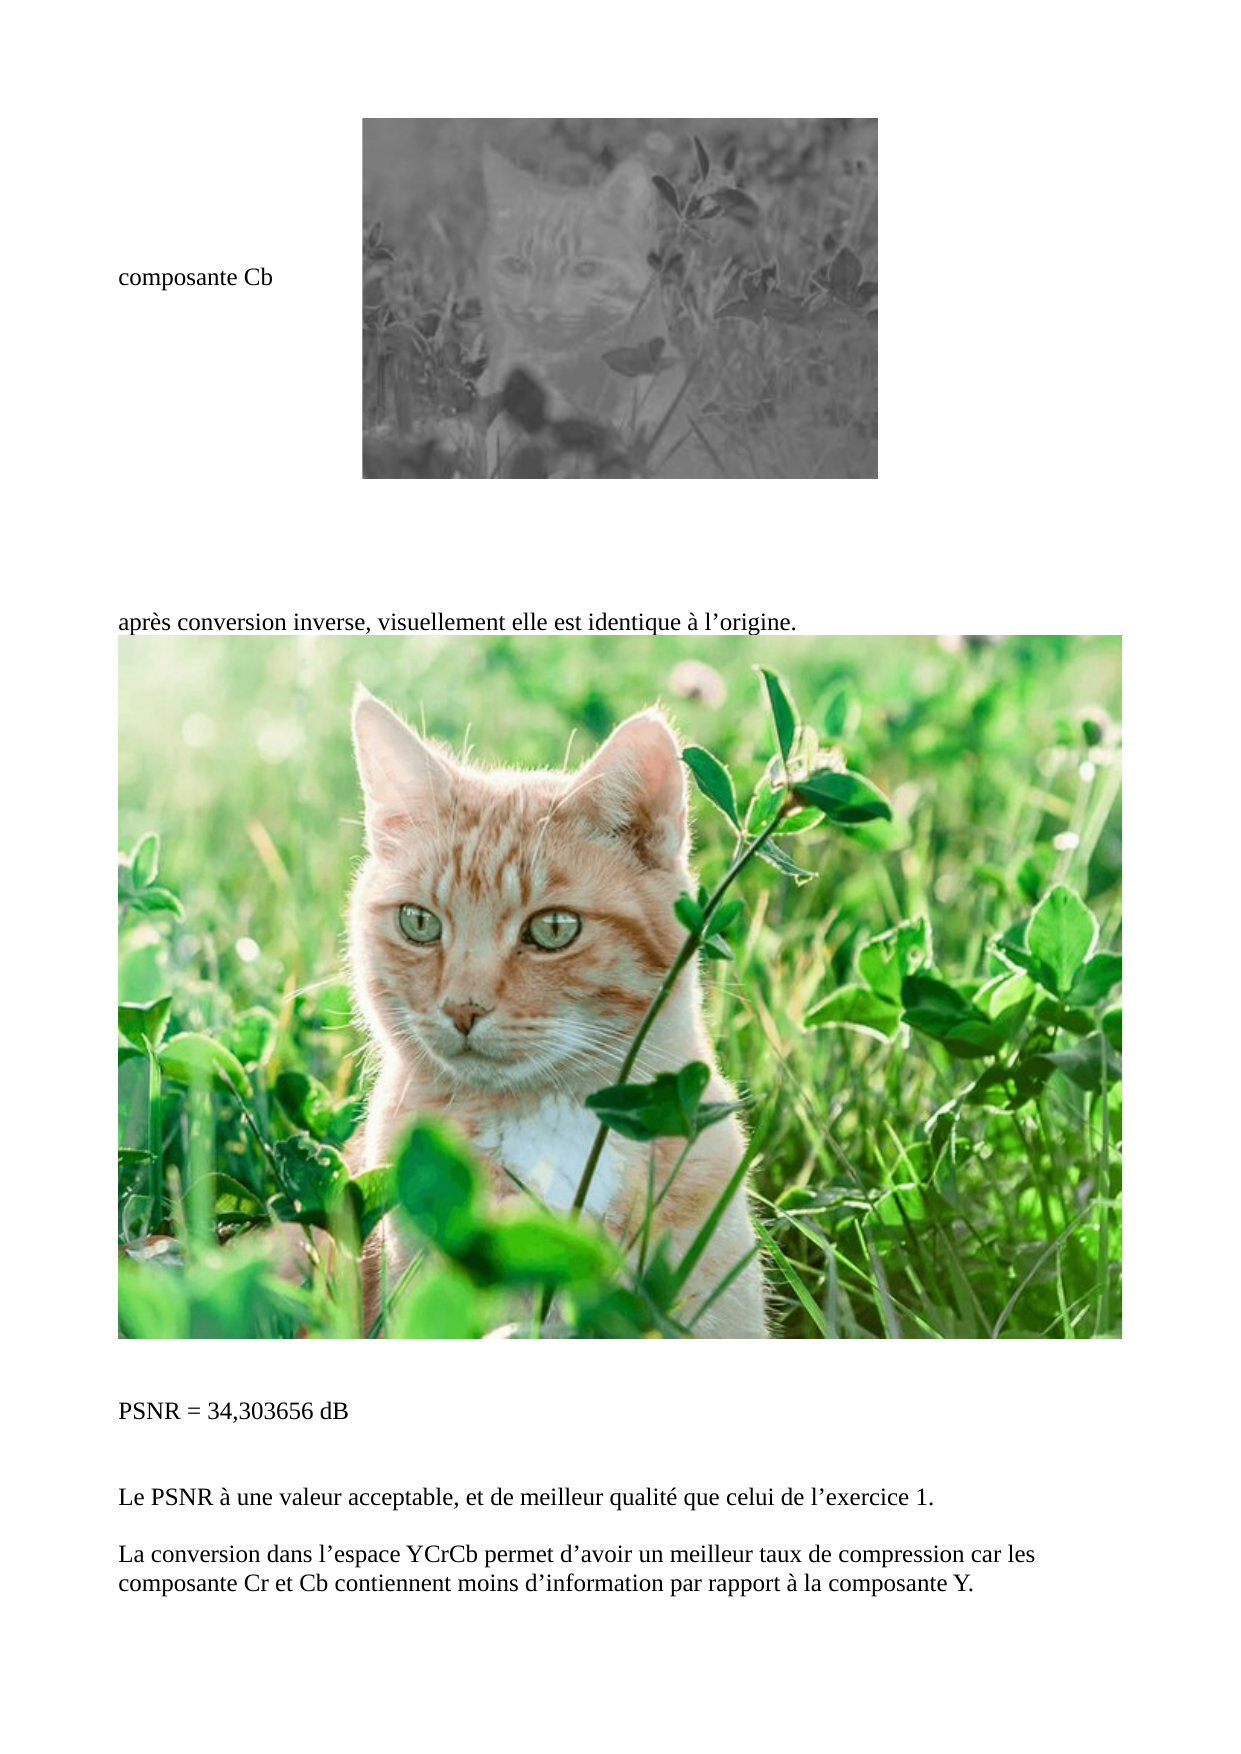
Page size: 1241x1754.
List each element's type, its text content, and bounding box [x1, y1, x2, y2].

text La conversion dans l’espace YCrCb permet d’avoir un meilleur taux de compression car les composante Cr et Cb contiennent moins d’information par rapport à la composante Y. [118, 1539, 1122, 1597]
text après conversion inverse, visuellement elle est identique à l’origine. [118, 607, 1122, 635]
text [878, 118, 1122, 348]
picture [362, 118, 878, 479]
text PSNR = 34,303656 dB [118, 1396, 1122, 1424]
picture [118, 635, 1123, 1339]
text Le PSNR à une valeur acceptable, et de meilleur qualité que celui de l’exercice 1. [118, 1482, 1122, 1511]
text composante Cb [118, 118, 362, 348]
